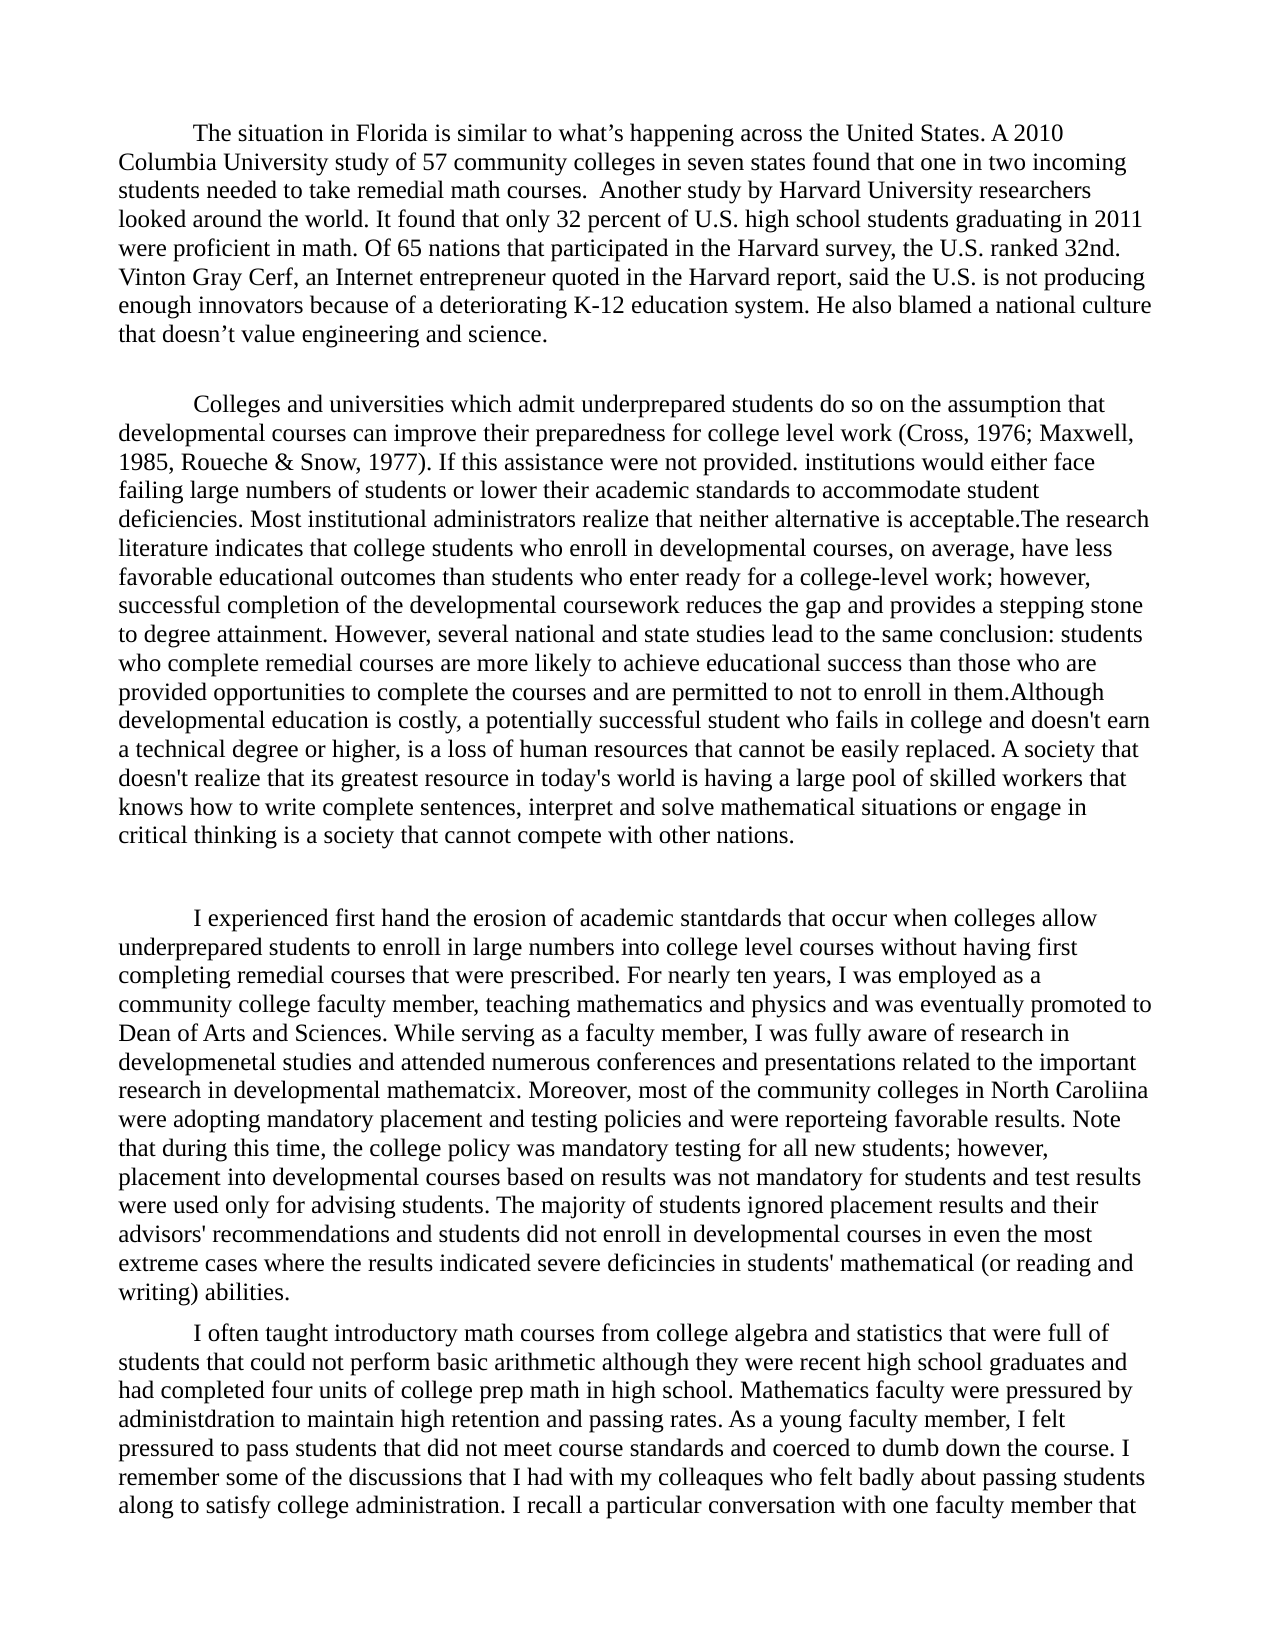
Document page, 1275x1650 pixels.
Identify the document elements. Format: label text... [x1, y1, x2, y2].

text The situation in Florida is similar to what’s happening across the United States. A 2010 Columbia University study of 57 community colleges in seven states found that one in two incoming students needed to take remedial math courses. Another study by Harvard University researchers looked around the world. It found that only 32 percent of U.S. high school students graduating in 2011 were proficient in math. Of 65 nations that participated in the Harvard survey, the U.S. ranked 32nd. Vinton Gray Cerf, an Internet entrepreneur quoted in the Harvard report, said the U.S. is not producing enough innovators because of a deteriorating K-12 education system. He also blamed a national culture that doesn’t value engineering and science. [118, 118, 1157, 348]
text Colleges and universities which admit underprepared students do so on the assumption that developmental courses can improve their preparedness for college level work (Cross, 1976; Maxwell, 1985, Roueche & Snow, 1977). If this assistance were not provided. institutions would either face failing large numbers of students or lower their academic standards to accommodate student deficiencies. Most institutional administrators realize that neither alternative is acceptable.The research literature indicates that college students who enroll in developmental courses, on average, have less favorable educational outcomes than students who enter ready for a college-level work; however, successful completion of the developmental coursework reduces the gap and provides a stepping stone to degree attainment. However, several national and state studies lead to the same conclusion: students who complete remedial courses are more likely to achieve educational success than those who are provided opportunities to complete the courses and are permitted to not to enroll in them.Although developmental education is costly, a potentially successful student who fails in college and doesn't earn a technical degree or higher, is a loss of human resources that cannot be easily replaced. A society that doesn't realize that its greatest resource in today's world is having a large pool of skilled workers that knows how to write complete sentences, interpret and solve mathematical situations or engage in critical thinking is a society that cannot compete with other nations. [118, 389, 1157, 849]
text I often taught introductory math courses from college algebra and statistics that were full of students that could not perform basic arithmetic although they were recent high school graduates and had completed four units of college prep math in high school. Mathematics faculty were pressured by administdration to maintain high retention and passing rates. As a young faculty member, I felt pressured to pass students that did not meet course standards and coerced to dumb down the course. I remember some of the discussions that I had with my colleaques who felt badly about passing students along to satisfy college administration. I recall a particular conversation with one faculty member that [118, 1318, 1157, 1519]
text I experienced first hand the erosion of academic stantdards that occur when colleges allow underprepared students to enroll in large numbers into college level courses without having first completing remedial courses that were prescribed. For nearly ten years, I was employed as a community college faculty member, teaching mathematics and physics and was eventually promoted to Dean of Arts and Sciences. While serving as a faculty member, I was fully aware of research in developmenetal studies and attended numerous conferences and presentations related to the important research in developmental mathematcix. Moreover, most of the community colleges in North Caroliina were adopting mandatory placement and testing policies and were reporteing favorable results. Note that during this time, the college policy was mandatory testing for all new students; however, placement into developmental courses based on results was not mandatory for students and test results were used only for advising students. The majority of students ignored placement results and their advisors' recommendations and students did not enroll in developmental courses in even the most extreme cases where the results indicated severe deficincies in students' mathematical (or reading and writing) abilities. [118, 903, 1157, 1306]
